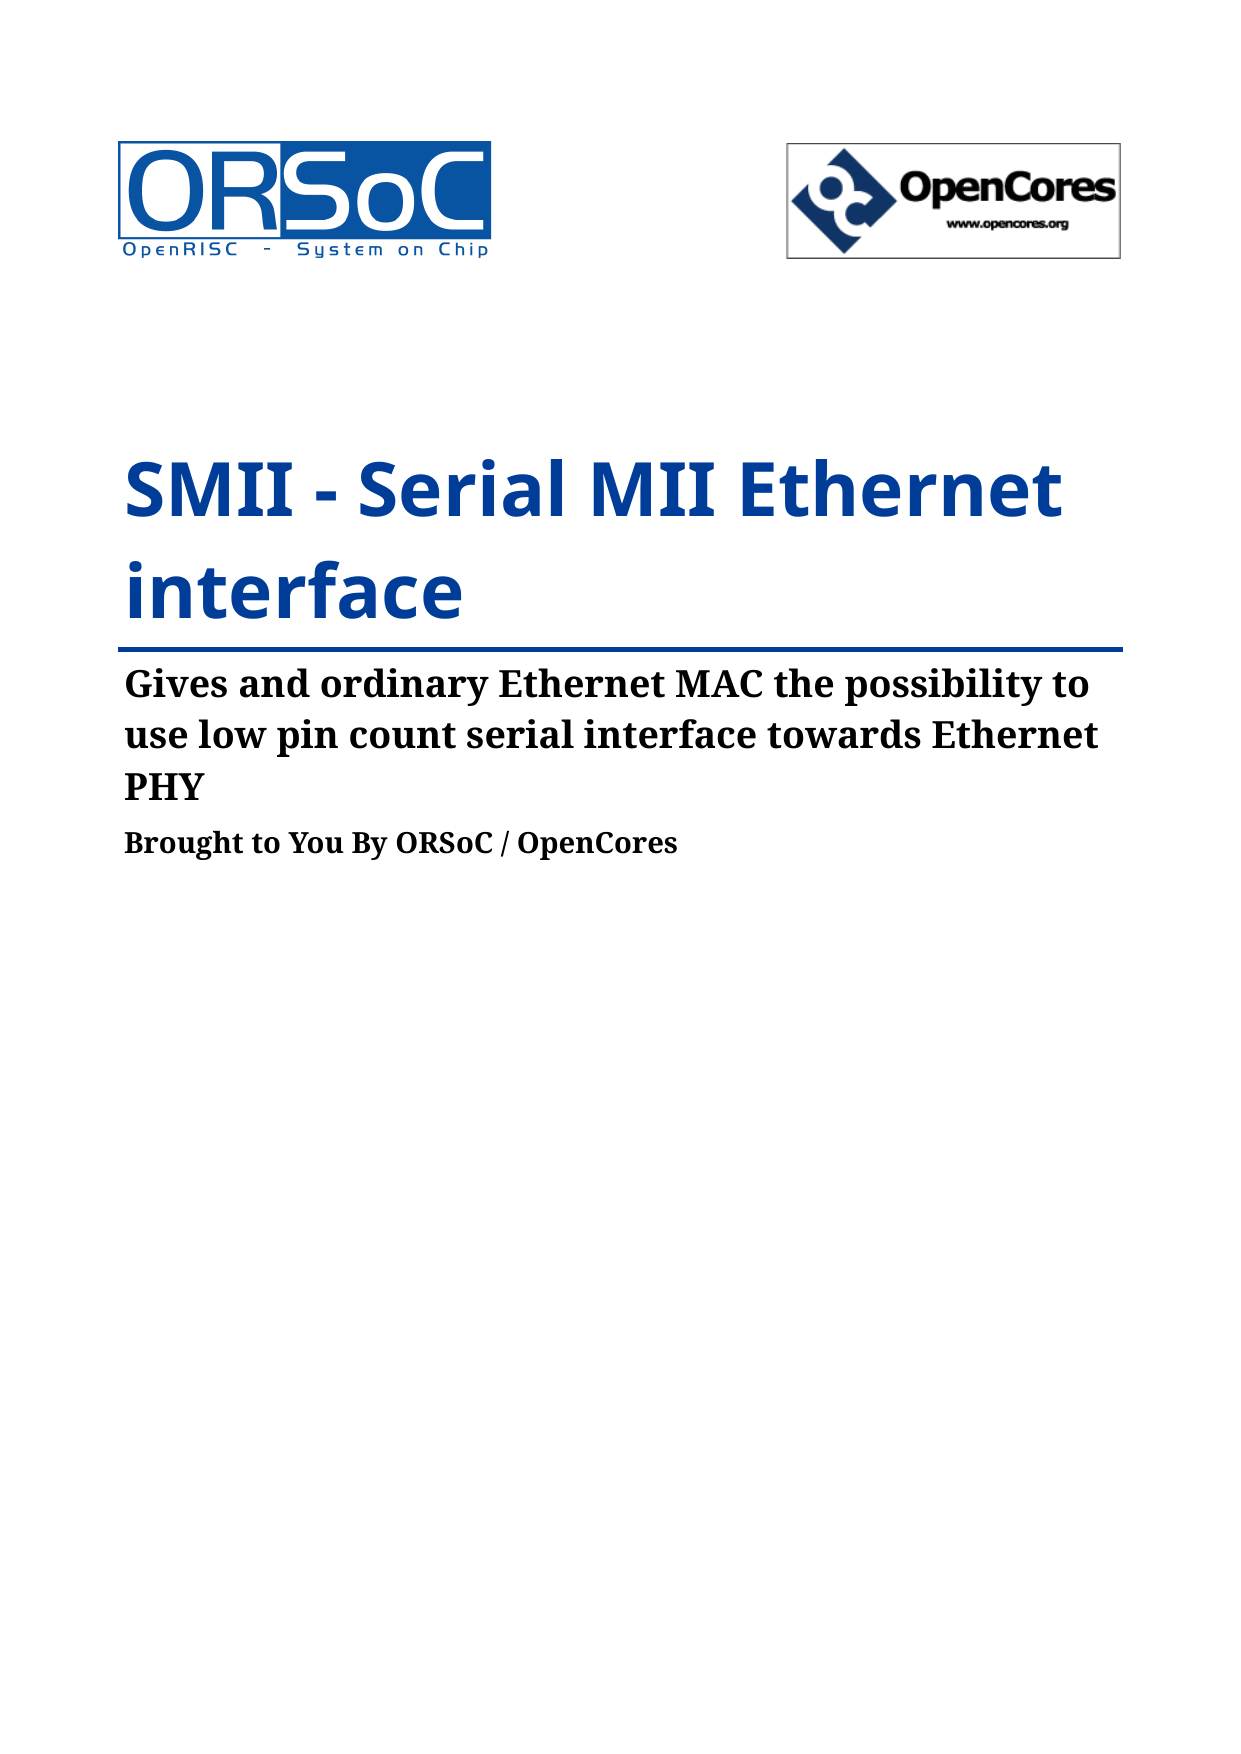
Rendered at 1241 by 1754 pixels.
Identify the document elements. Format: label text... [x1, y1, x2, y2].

picture [786, 143, 1121, 259]
table_cell Gives and ordinary Ethernet MAC the possibility to use low pin count serial interface towards Ethernet PHY [118, 652, 1122, 817]
table_header SMII - Serial MII Ethernet interface [118, 295, 1122, 647]
picture [118, 141, 492, 258]
table_cell Brought to You By ORSoC / OpenCores [118, 817, 1122, 918]
